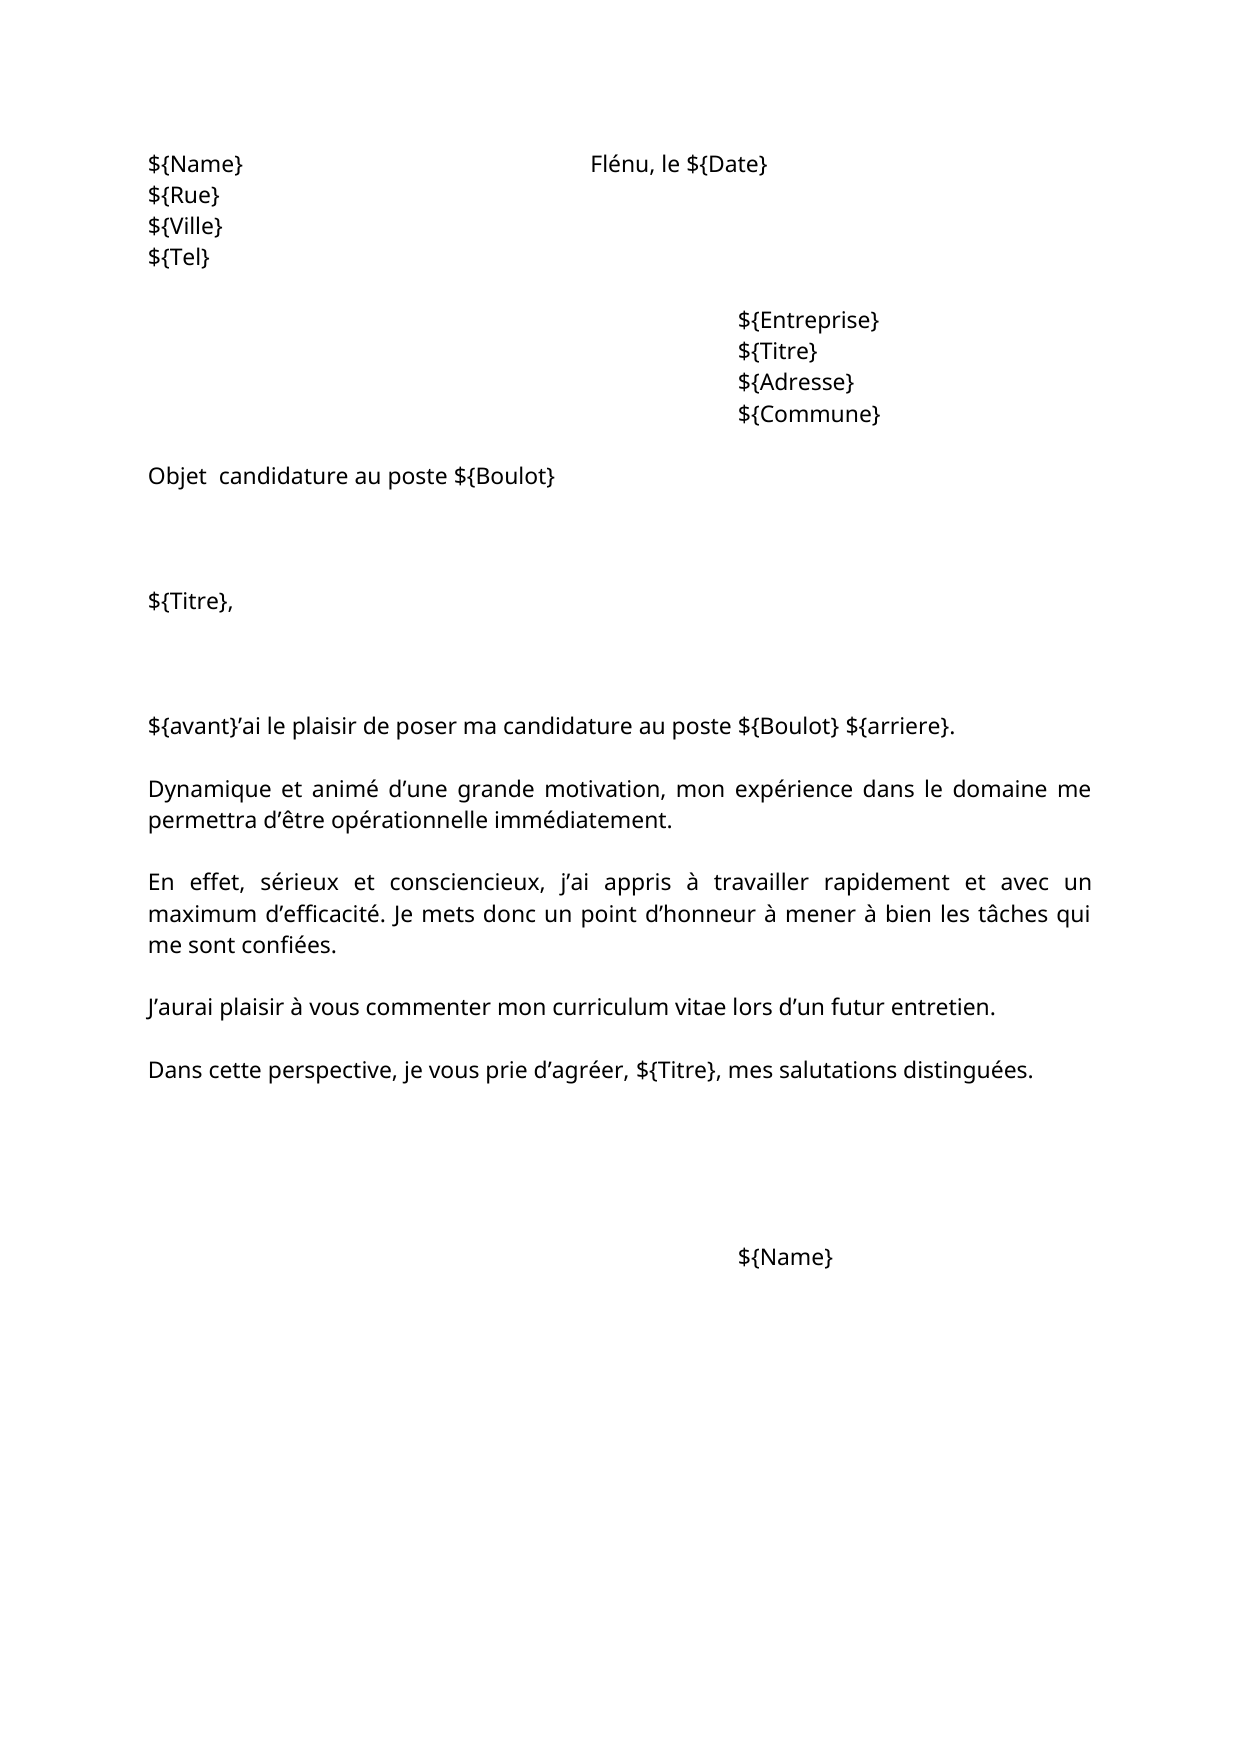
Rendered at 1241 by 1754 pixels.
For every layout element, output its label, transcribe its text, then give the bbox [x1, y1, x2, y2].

text Dans cette perspective, je vous prie d’agréer, ${Titre}, mes salutations distinguées. [148, 1054, 1093, 1085]
text ${avant}’ai le plaisir de poser ma candidature au poste ${Boulot} ${arriere}. [148, 710, 1093, 741]
text ${Entreprise} [738, 304, 1093, 335]
text ${Name} Flénu, le ${Date} [148, 148, 1093, 179]
text ${Titre}, [148, 585, 1093, 616]
text ${Rue} [148, 179, 1093, 210]
text ${Adresse} [738, 366, 1093, 398]
text ${Name} [664, 1241, 1093, 1273]
text ${Tel} [148, 241, 1093, 273]
text Dynamique et animé d’une grande motivation, mon expérience dans le domaine me permettra d’être opérationnelle immédiatement. [148, 773, 1093, 835]
text ${Commune} [738, 398, 1093, 429]
text J’aurai plaisir à vous commenter mon curriculum vitae lors d’un futur entretien. [148, 991, 1093, 1023]
text En effet, sérieux et consciencieux, j’ai appris à travailler rapidement et avec un maximum d’efficacité. Je mets donc un point d’honneur à mener à bien les tâches qui me sont confiées. [148, 866, 1093, 960]
text ${Ville} [148, 210, 1093, 241]
text Objet candidature au poste ${Boulot} [148, 460, 1093, 491]
text ${Titre} [738, 335, 1093, 366]
